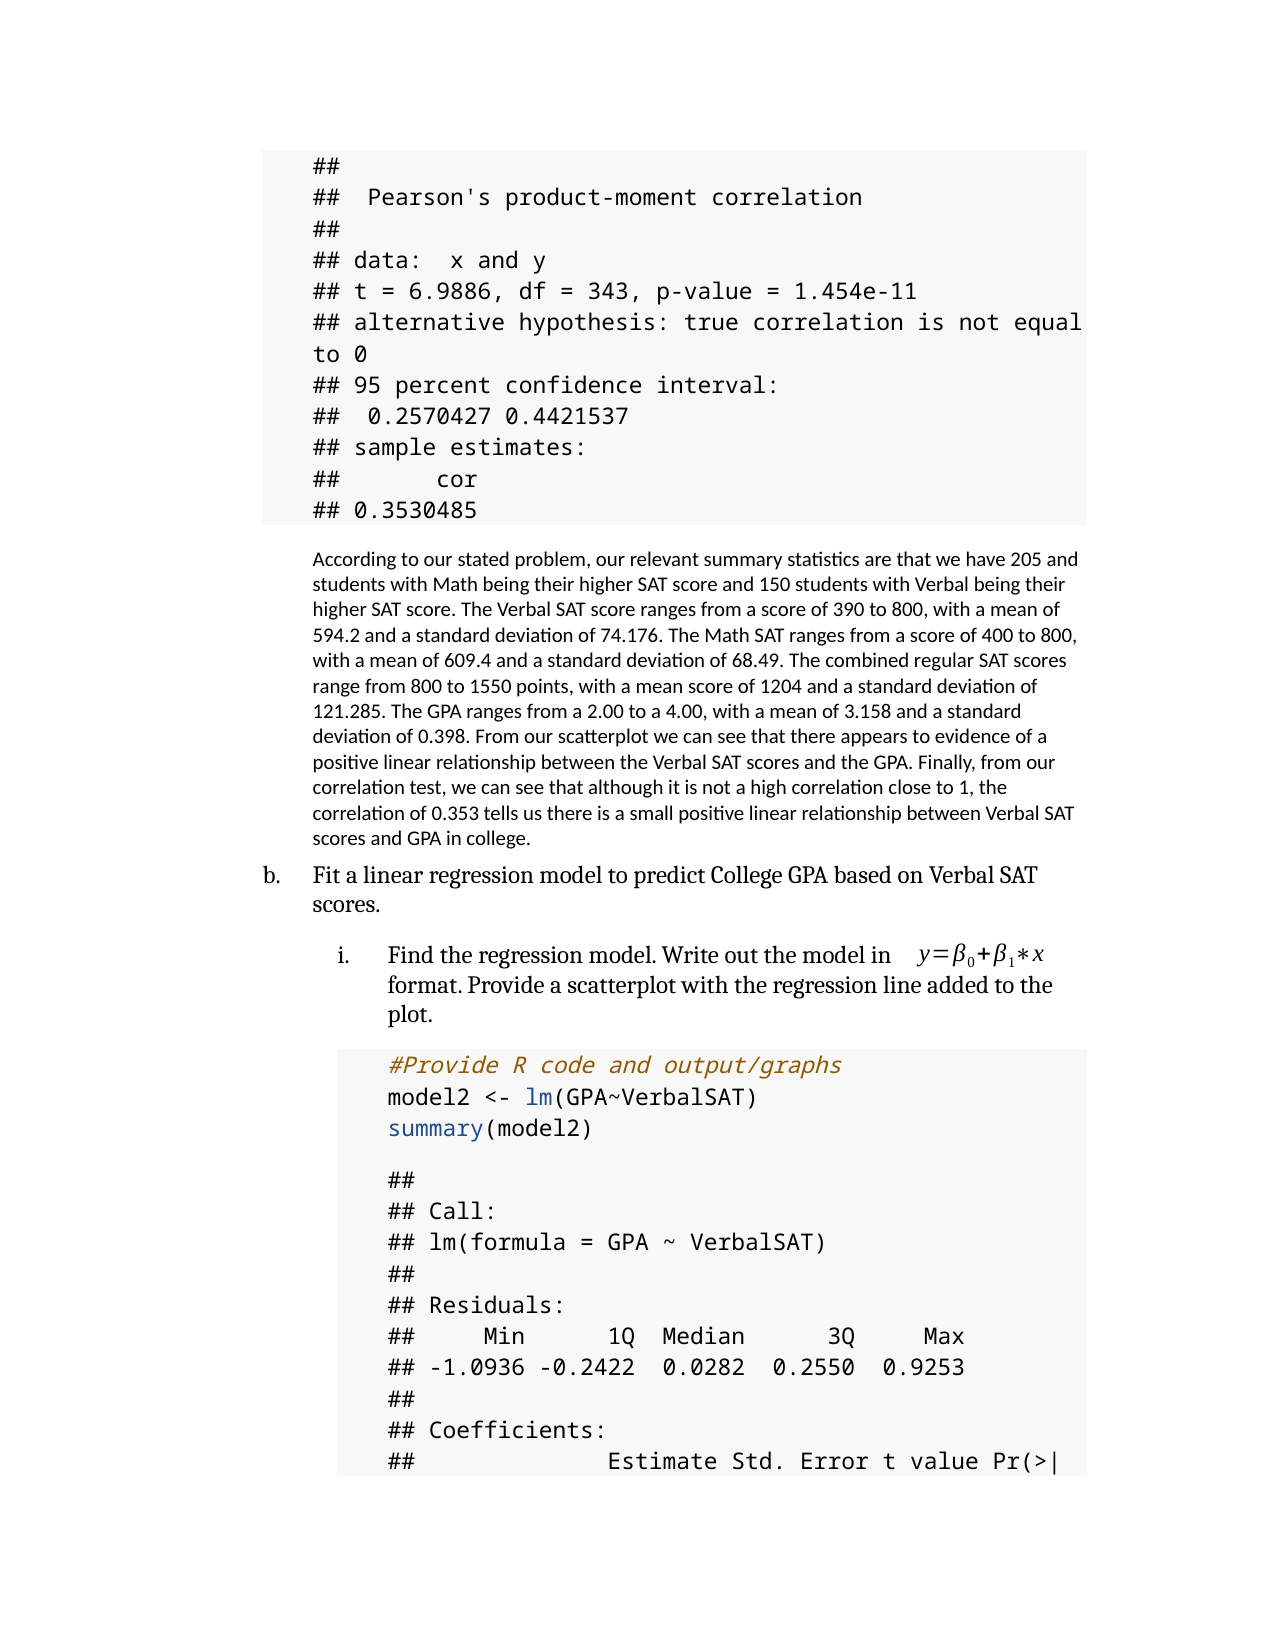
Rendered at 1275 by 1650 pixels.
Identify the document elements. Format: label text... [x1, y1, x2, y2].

list #Provide R code and output/graphs model2 <- lm(GPA~VerbalSAT) summary(model2) [337, 1049, 388, 1143]
list According to our stated problem, our relevant summary statistics are that we have 205 and students with Math being their higher SAT score and 150 students with Verbal being their higher SAT score. The Verbal SAT score ranges from a score of 390 to 800, with a mean of 594.2 and a standard deviation of 74.176. The Math SAT ranges from a score of 400 to 800, with a mean of 609.4 and a standard deviation of 68.49. The combined regular SAT scores range from 800 to 1550 points, with a mean score of 1204 and a standard deviation of 121.285. The GPA ranges from a 2.00 to a 4.00, with a mean of 3.158 and a standard deviation of 0.398. From our scatterplot we can see that there appears to evidence of a positive linear relationship between the Verbal SAT scores and the GPA. Finally, from our correlation test, we can see that although it is not a high correlation close to 1, the correlation of 0.353 tells us there is a small positive linear relationship between Verbal SAT scores and GPA in college. [262, 546, 1087, 851]
list Fit a linear regression model to predict College GPA based on Verbal SAT scores. [262, 861, 1087, 919]
list #Provide R code and output/graphs model2 <- lm(GPA~VerbalSAT) summary(model2) [594, 1049, 1087, 1143]
list ## ## Call: ## lm(formula = GPA ~ VerbalSAT) ## ## Residuals: ## Min 1Q Median 3Q Max ## -1.0936 -0.2422 0.0282 0.2550 0.9253 ## ## Coefficients: ## Estimate Std. Error t value Pr(>| [337, 1164, 1087, 1476]
list Find the regression model. Write out the model in format. Provide a scatterplot with the regression line added to the plot. [337, 939, 1087, 1028]
list ## ## Pearson's product-moment correlation ## ## data: x and y ## t = 6.9886, df = 343, p-value = 1.454e-11 ## alternative hypothesis: true correlation is not equal to 0 ## 95 percent confidence interval: ## 0.2570427 0.4421537 ## sample estimates: ## cor ## 0.3530485 [262, 150, 1087, 525]
